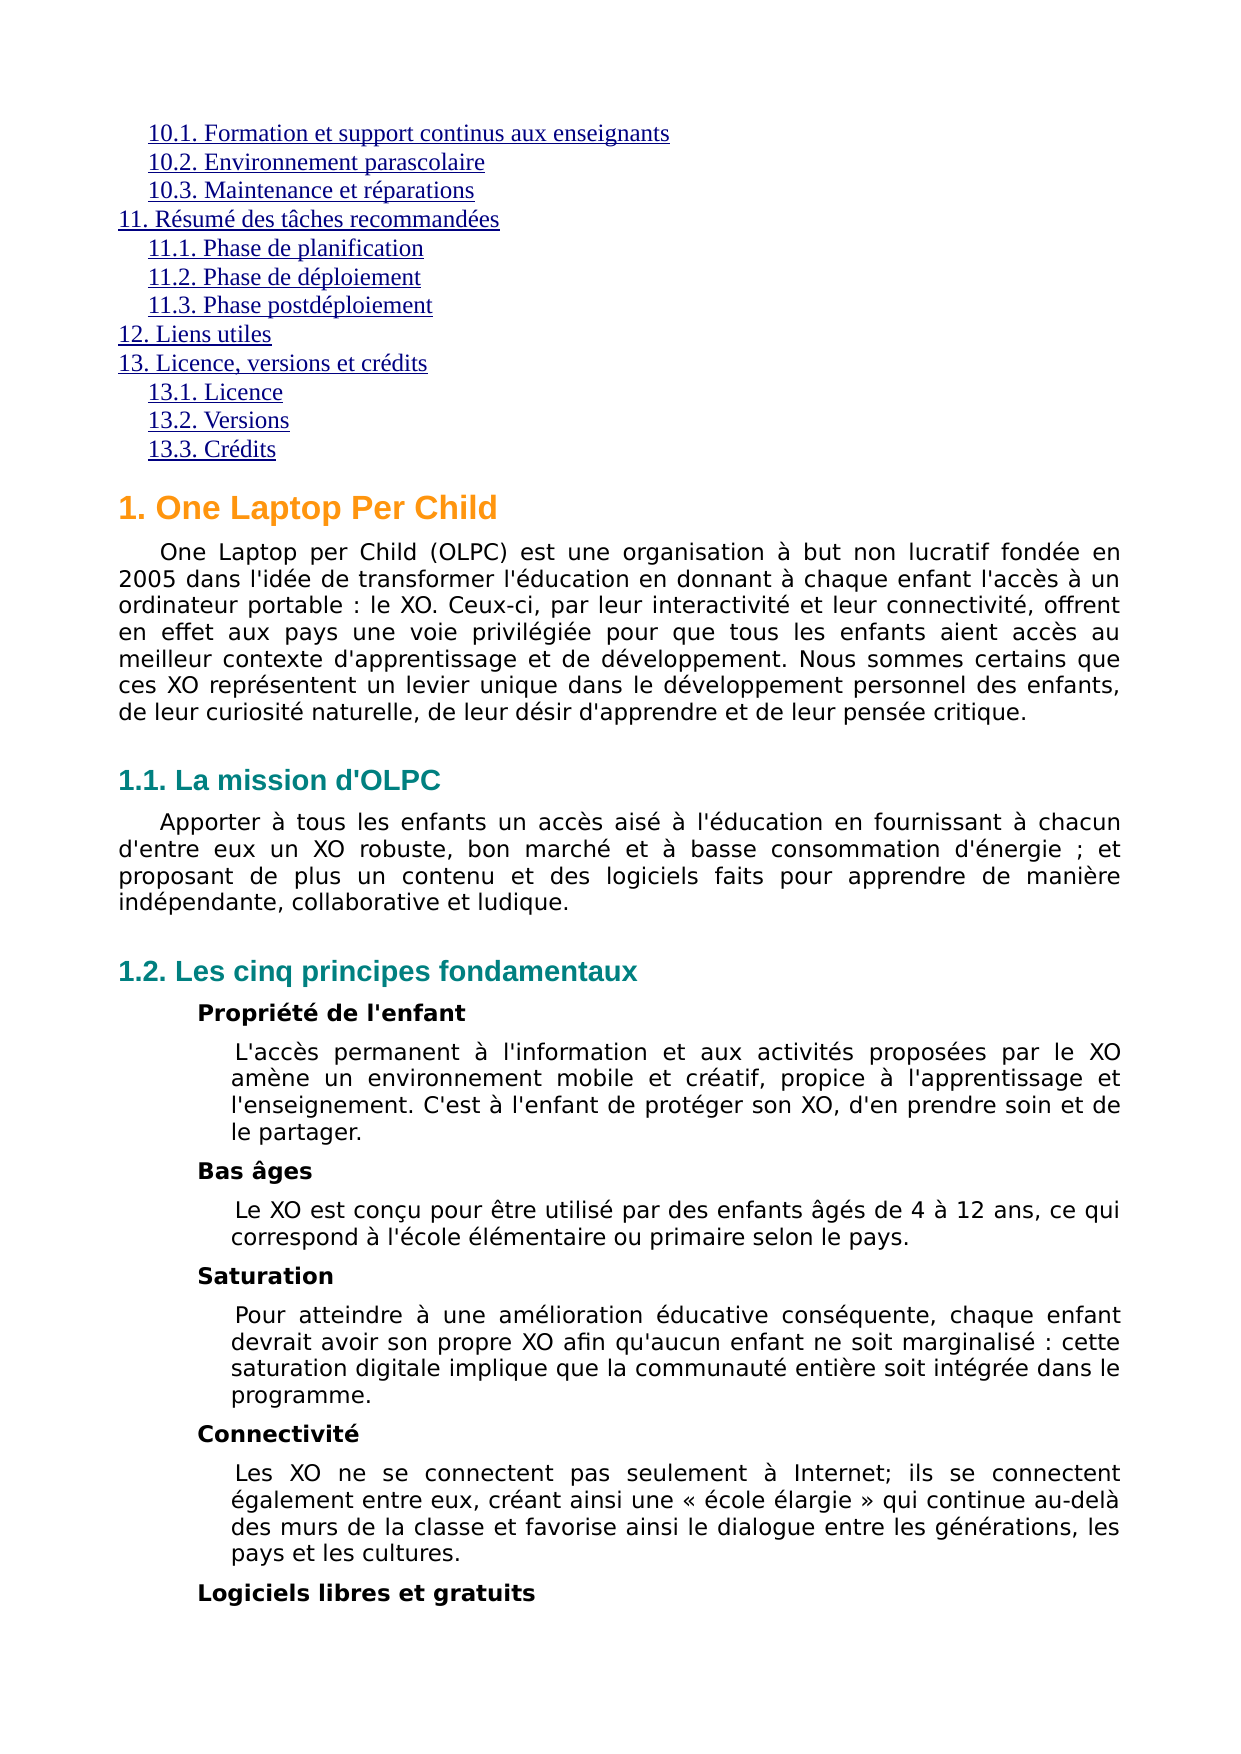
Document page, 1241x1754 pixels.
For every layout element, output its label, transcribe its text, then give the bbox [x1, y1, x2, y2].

text 11.2. Phase de déploiement [148, 262, 1122, 291]
text 10.2. Environnement parascolaire [148, 147, 1122, 176]
text One Laptop per Child (OLPC) est une organisation à but non lucratif fondée en 2005 dans l'idée de transformer l'éducation en donnant à chaque enfant l'accès à un ordinateur portable : le XO. Ceux-ci, par leur interactivité et leur connectivité, offrent en effet aux pays une voie privilégiée pour que tous les enfants aient accès au meilleur contexte d'apprentissage et de développement. Nous sommes certains que ces XO représentent un levier unique dans le développement personnel des enfants, de leur curiosité naturelle, de leur désir d'apprendre et de leur pensée critique. [118, 539, 1122, 726]
list Pour atteindre à une amélioration éducative conséquente, chaque enfant devrait avoir son propre XO afin qu'aucun enfant ne soit marginalisé : cette saturation digitale implique que la communauté entière soit intégrée dans le programme. [193, 1302, 1122, 1409]
text 13.2. Versions [148, 406, 1122, 434]
text 10.1. Formation et support continus aux enseignants [148, 118, 1122, 147]
list Connectivité [156, 1421, 1122, 1448]
subtitle One Laptop Per Child [118, 488, 1122, 527]
text 13.3. Crédits [148, 434, 1122, 463]
list Les XO ne se connectent pas seulement à Internet; ils se connectent également entre eux, créant ainsi une « école élargie » qui continue au-delà des murs de la classe et favorise ainsi le dialogue entre les générations, les pays et les cultures. [193, 1461, 1122, 1567]
subtitle Les cinq principes fondamentaux [118, 954, 1122, 987]
text Apporter à tous les enfants un accès aisé à l'éducation en fournissant à chacun d'entre eux un XO robuste, bon marché et à basse consommation d'énergie ; et proposant de plus un contenu et des logiciels faits pour apprendre de manière indépendante, collaborative et ludique. [118, 809, 1122, 916]
text 11.1. Phase de planification [148, 233, 1122, 262]
text 12. Liens utiles [118, 319, 1122, 348]
text 13. Licence, versions et crédits [118, 348, 1122, 377]
list Logiciels libres et gratuits [156, 1580, 1122, 1606]
text 13.1. Licence [148, 377, 1122, 406]
subtitle La mission d'OLPC [118, 763, 1122, 797]
text 11.3. Phase postdéploiement [148, 291, 1122, 319]
list L'accès permanent à l'information et aux activités proposées par le XO amène un environnement mobile et créatif, propice à l'apprentissage et l'enseignement. C'est à l'enfant de protéger son XO, d'en prendre soin et de le partager. [193, 1039, 1122, 1146]
text 10.3. Maintenance et réparations [148, 176, 1122, 204]
text 11. Résumé des tâches recommandées [118, 204, 1122, 233]
list Saturation [156, 1263, 1122, 1290]
list Le XO est conçu pour être utilisé par des enfants âgés de 4 à 12 ans, ce qui correspond à l'école élémentaire ou primaire selon le pays. [193, 1197, 1122, 1251]
list Bas âges [156, 1158, 1122, 1185]
list Propriété de l'enfant [156, 1000, 1122, 1026]
